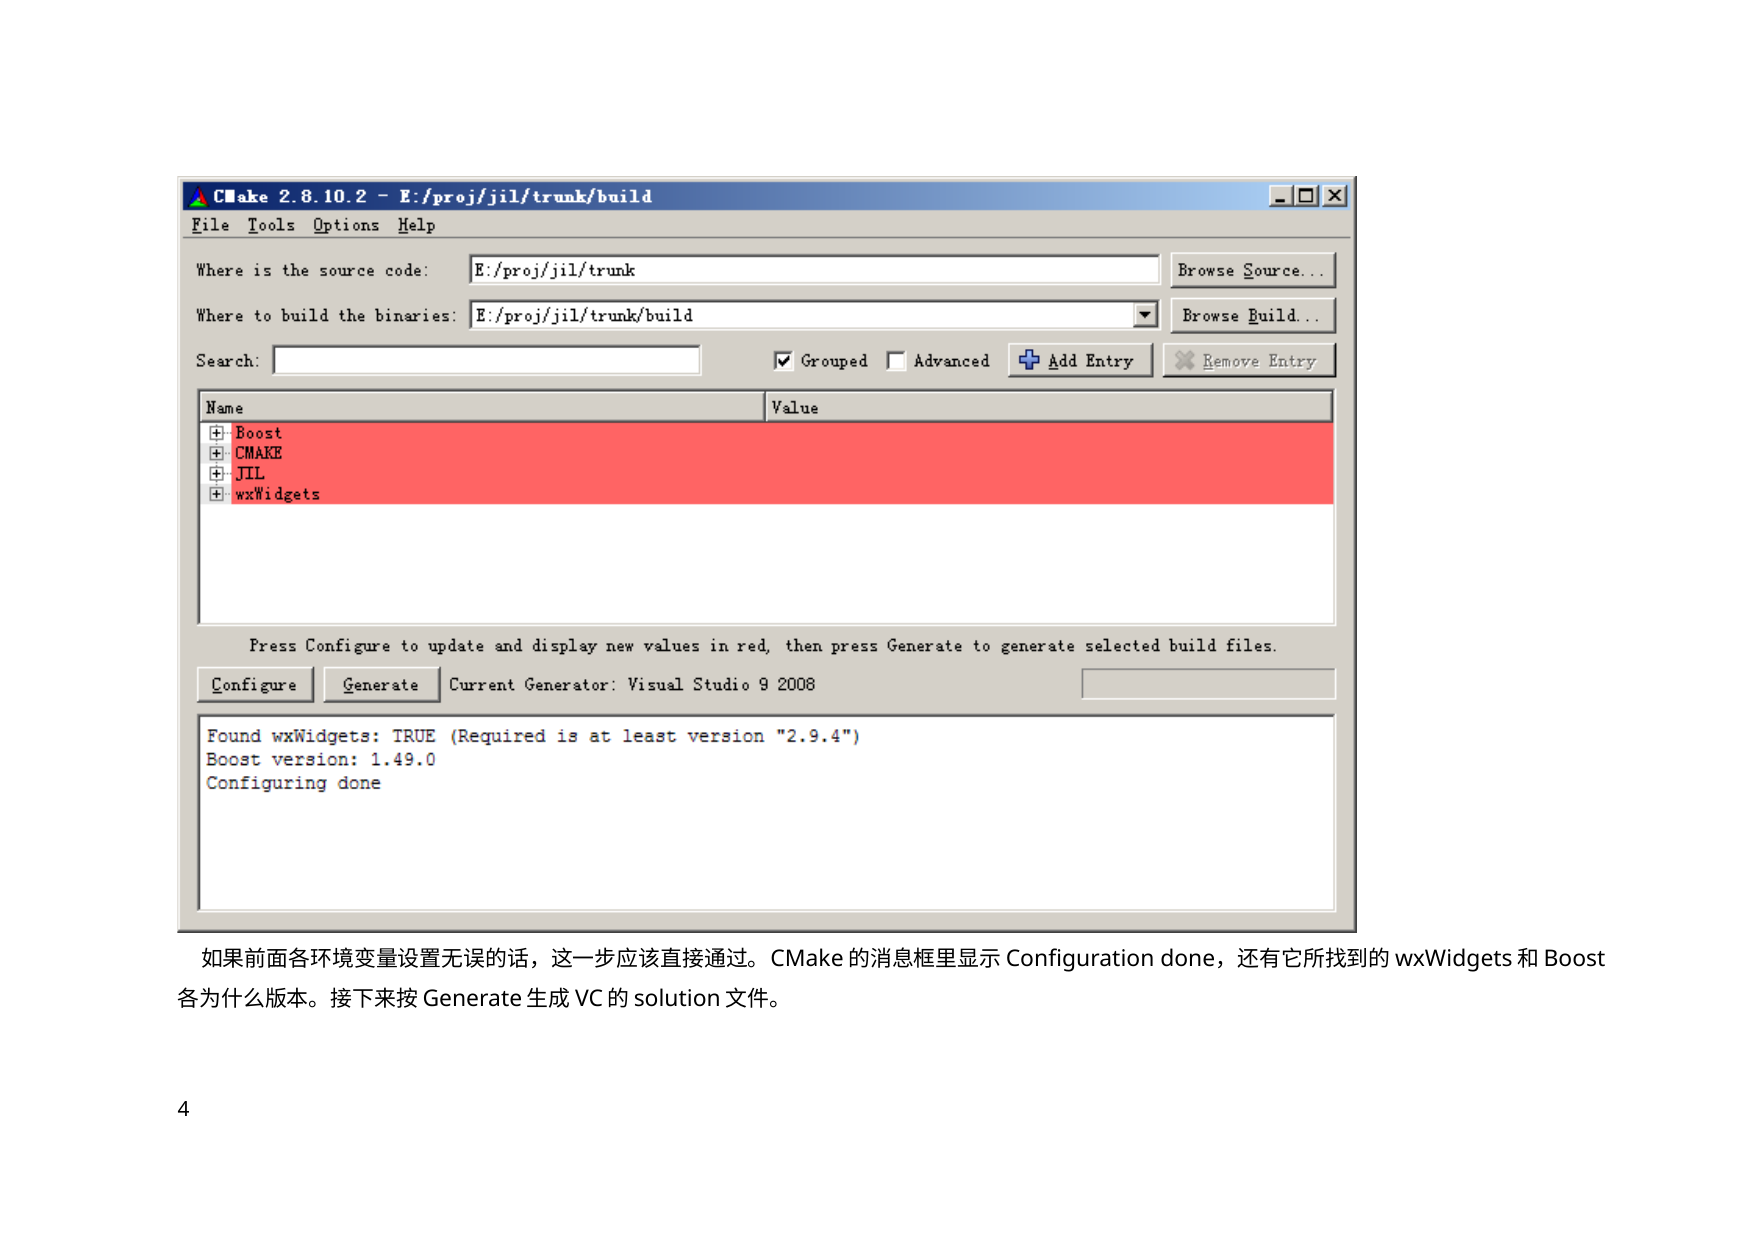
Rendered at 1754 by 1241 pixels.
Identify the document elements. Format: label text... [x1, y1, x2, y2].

text 如果前面各环境变量设置无误的话，这一步应该直接通过。CMake的消息框里显示Configuration done，还有它所找到的wxWidgets和Boost各为什么版本。接下来按Generate生成VC的solution文件。 [177, 177, 1605, 1013]
picture [177, 176, 1357, 933]
